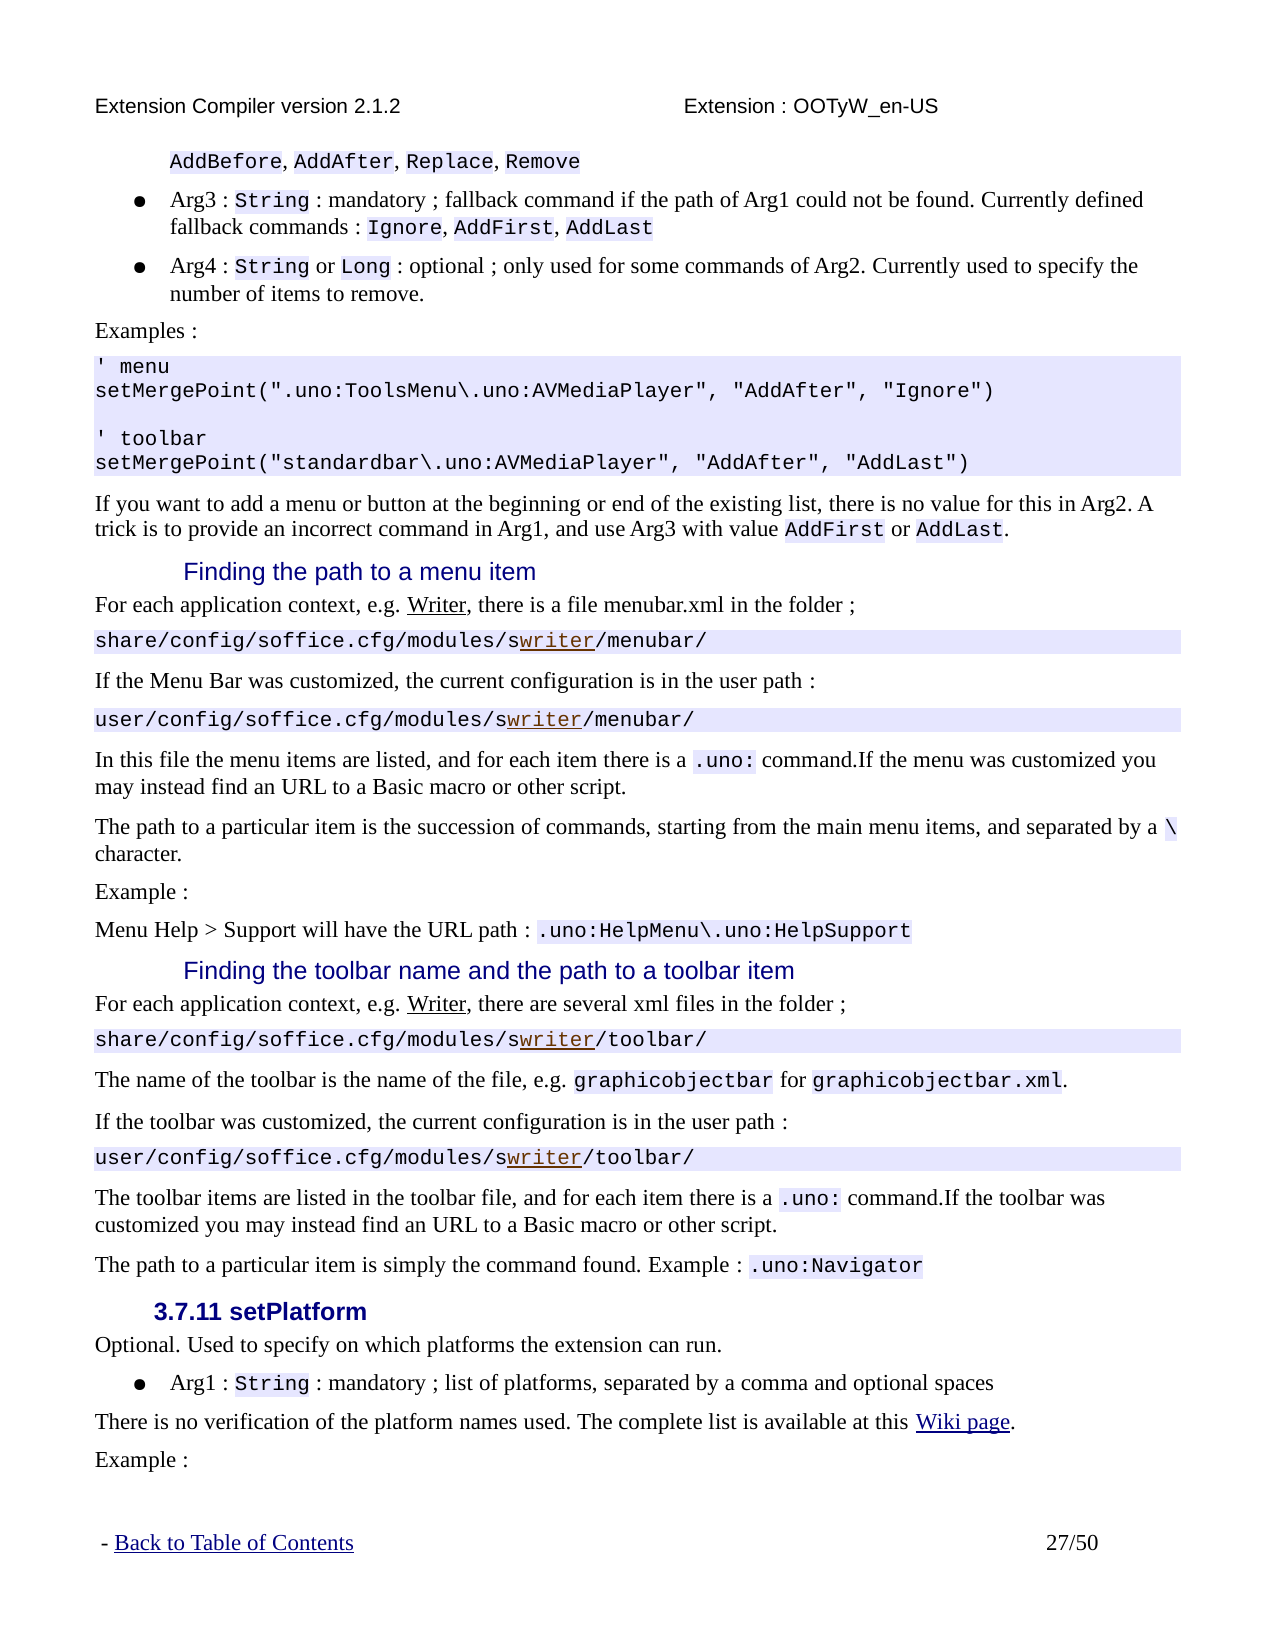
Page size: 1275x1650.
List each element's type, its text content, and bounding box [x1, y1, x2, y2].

text user/config/soffice.cfg/modules/swriter/toolbar/ [94, 1147, 507, 1171]
text For each application context, e.g. Writer, there are several xml files in the folder ; [94, 991, 1181, 1016]
text Optional. Used to specify on which platforms the extension can run. [94, 1332, 1181, 1357]
text There is no verification of the platform names used. The complete list is available at this Wiki page. [94, 1409, 1181, 1435]
text The path to a particular item is the succession of commands, starting from the main menu items, and separated by a \ character. [94, 814, 1181, 867]
list Arg4 : String or Long : optional ; only used for some commands of Arg2. Currently used to specify the number of items to remove. [132, 253, 1181, 306]
text If the toolbar was customized, the current configuration is in the user path : [94, 1109, 1181, 1134]
text The name of the toolbar is the name of the file, e.g. graphicobjectbar for graphicobjectbar.xml. [94, 1067, 1181, 1094]
text user/config/soffice.cfg/modules/swriter/menubar/ [94, 708, 1181, 732]
text The path to a particular item is simply the command found. Example : .uno:Navigator [94, 1252, 1181, 1279]
list Arg3 : String : mandatory ; fallback command if the path of Arg1 could not be found. Currently defined fallback commands : Ignore, AddFirst, AddLast [132, 187, 1181, 241]
text user/config/soffice.cfg/modules/swriter/toolbar/ [582, 1147, 1181, 1171]
text ' toolbar [94, 428, 1181, 452]
list Arg1 : String : mandatory ; list of platforms, separated by a comma and optional spaces [132, 1370, 1181, 1397]
text setMergePoint("standardbar\.uno:AVMediaPlayer", "AddAfter", "AddLast") [94, 452, 1181, 476]
text Examples : [94, 318, 1181, 344]
subtitle setPlatform [153, 1298, 1181, 1326]
list AddBefore, AddAfter, Replace, Remove [132, 147, 1181, 174]
text Example : [94, 879, 1181, 905]
text setMergePoint(".uno:ToolsMenu\.uno:AVMediaPlayer", "AddAfter", "Ignore") [94, 380, 1181, 404]
text ' menu [94, 356, 1181, 380]
text share/config/soffice.cfg/modules/swriter/menubar/ [594, 630, 1181, 654]
subtitle Finding the path to a menu item [183, 558, 1181, 586]
text share/config/soffice.cfg/modules/swriter/toolbar/ [594, 1029, 1181, 1053]
text If you want to add a menu or button at the beginning or end of the existing list, there is no value for this in Arg2. A trick is to provide an incorrect command in Arg1, and use Arg3 with value AddFirst or AddLast. [94, 491, 1181, 543]
text For each application context, e.g. Writer, there is a file menubar.xml in the folder ; [94, 592, 1181, 617]
text Menu Help > Support will have the URL path : .uno:HelpMenu\.uno:HelpSupport [94, 917, 1181, 944]
text If the Menu Bar was customized, the current configuration is in the user path : [94, 668, 1181, 694]
text share/config/soffice.cfg/modules/swriter/menubar/ [94, 630, 520, 654]
subtitle Finding the toolbar name and the path to a toolbar item [183, 957, 1181, 985]
text In this file the menu items are listed, and for each item there is a .uno: command.If the menu was customized you may instead find an URL to a Basic macro or other script. [94, 747, 1181, 799]
text The toolbar items are listed in the toolbar file, and for each item there is a .uno: command.If the toolbar was customized you may instead find an URL to a Basic macro or other script. [94, 1185, 1181, 1238]
text share/config/soffice.cfg/modules/swriter/toolbar/ [94, 1029, 520, 1053]
text Example : [94, 1447, 1181, 1473]
